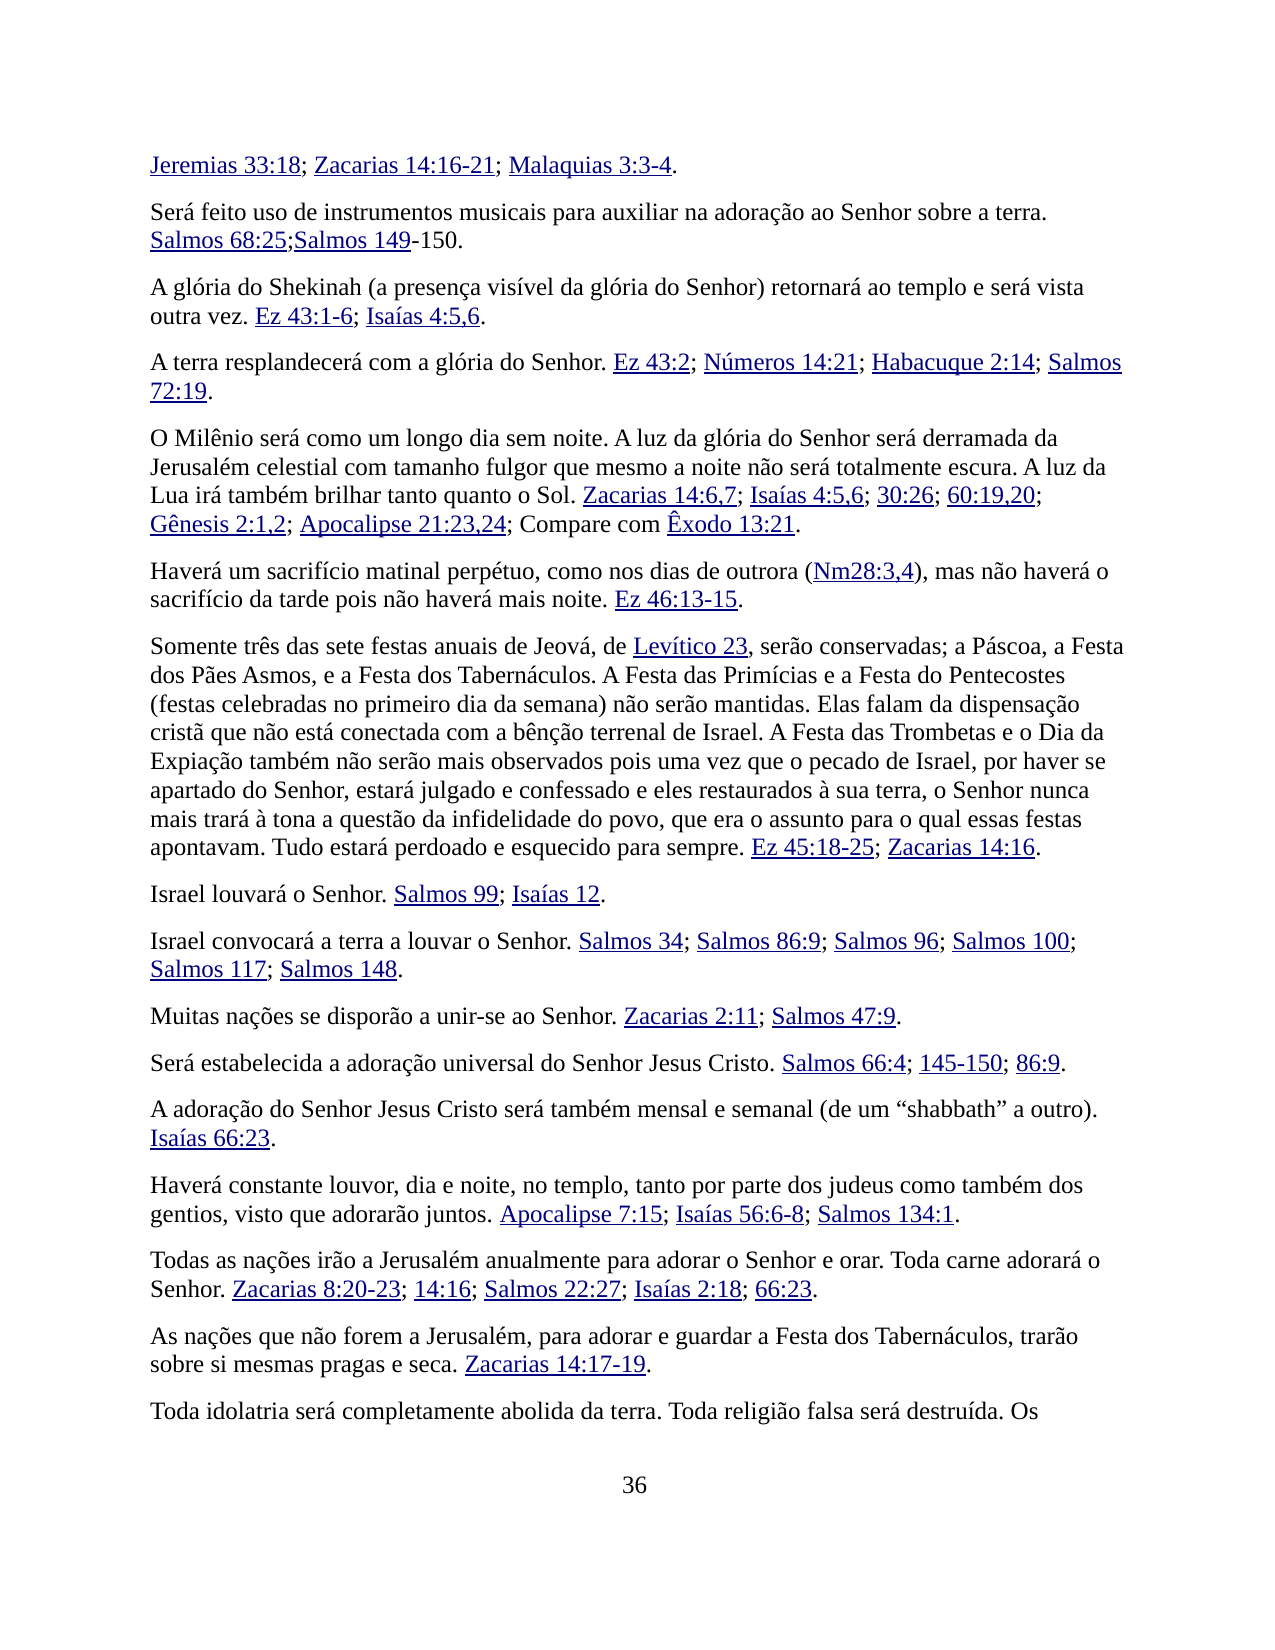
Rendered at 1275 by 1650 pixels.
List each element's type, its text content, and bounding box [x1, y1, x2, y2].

text Muitas nações se disporão a unir-se ao Senhor. Zacarias 2:11; Salmos 47:9. [150, 1001, 1125, 1030]
text Haverá constante louvor, dia e noite, no templo, tanto por parte dos judeus como também dos gentios, visto que adorarão juntos. Apocalipse 7:15; Isaías 56:6-8; Salmos 134:1. [150, 1170, 1125, 1227]
text O Milênio será como um longo dia sem noite. A luz da glória do Senhor será derramada da Jerusalém celestial com tamanho fulgor que mesmo a noite não será totalmente escura. A luz da Lua irá também brilhar tanto quanto o Sol. Zacarias 14:6,7; Isaías 4:5,6; 30:26; 60:19,20; Gênesis 2:1,2; Apocalipse 21:23,24; Compare com Êxodo 13:21. [150, 423, 1125, 538]
text Israel louvará o Senhor. Salmos 99; Isaías 12. [150, 879, 1125, 908]
text Será estabelecida a adoração universal do Senhor Jesus Cristo. Salmos 66:4; 145-150; 86:9. [150, 1048, 1125, 1077]
text Toda idolatria será completamente abolida da terra. Toda religião falsa será destruída. Os [150, 1396, 1125, 1425]
text Haverá um sacrifício matinal perpétuo, como nos dias de outrora (Nm28:3,4), mas não haverá o sacrifício da tarde pois não haverá mais noite. Ez 46:13-15. [150, 556, 1125, 613]
text Todas as nações irão a Jerusalém anualmente para adorar o Senhor e orar. Toda carne adorará o Senhor. Zacarias 8:20-23; 14:16; Salmos 22:27; Isaías 2:18; 66:23. [150, 1245, 1125, 1303]
text A terra resplandecerá com a glória do Senhor. Ez 43:2; Números 14:21; Habacuque 2:14; Salmos 72:19. [150, 347, 1125, 405]
text As nações que não forem a Jerusalém, para adorar e guardar a Festa dos Tabernáculos, trarão sobre si mesmas pragas e seca. Zacarias 14:17-19. [150, 1321, 1125, 1378]
text A adoração do Senhor Jesus Cristo será também mensal e semanal (de um “shabbath” a outro). Isaías 66:23. [150, 1094, 1125, 1152]
text Será feito uso de instrumentos musicais para auxiliar na adoração ao Senhor sobre a terra. Salmos 68:25;Salmos 149-150. [150, 197, 1125, 254]
text A glória do Shekinah (a presença visível da glória do Senhor) retornará ao templo e será vista outra vez. Ez 43:1-6; Isaías 4:5,6. [150, 272, 1125, 329]
text Somente três das sete festas anuais de Jeová, de Levítico 23, serão conservadas; a Páscoa, a Festa dos Pães Asmos, e a Festa dos Tabernáculos. A Festa das Primícias e a Festa do Pentecostes (festas celebradas no primeiro dia da semana) não serão mantidas. Elas falam da dispensação cristã que não está conectada com a bênção terrenal de Israel. A Festa das Trombetas e o Dia da Expiação também não serão mais observados pois uma vez que o pecado de Israel, por haver se apartado do Senhor, estará julgado e confessado e eles restaurados à sua terra, o Senhor nunca mais trará à tona a questão da infidelidade do povo, que era o assunto para o qual essas festas apontavam. Tudo estará perdoado e esquecido para sempre. Ez 45:18-25; Zacarias 14:16. [150, 631, 1125, 861]
text Israel convocará a terra a louvar o Senhor. Salmos 34; Salmos 86:9; Salmos 96; Salmos 100; Salmos 117; Salmos 148. [150, 926, 1125, 983]
text Jeremias 33:18; Zacarias 14:16-21; Malaquias 3:3-4. [150, 150, 1125, 179]
